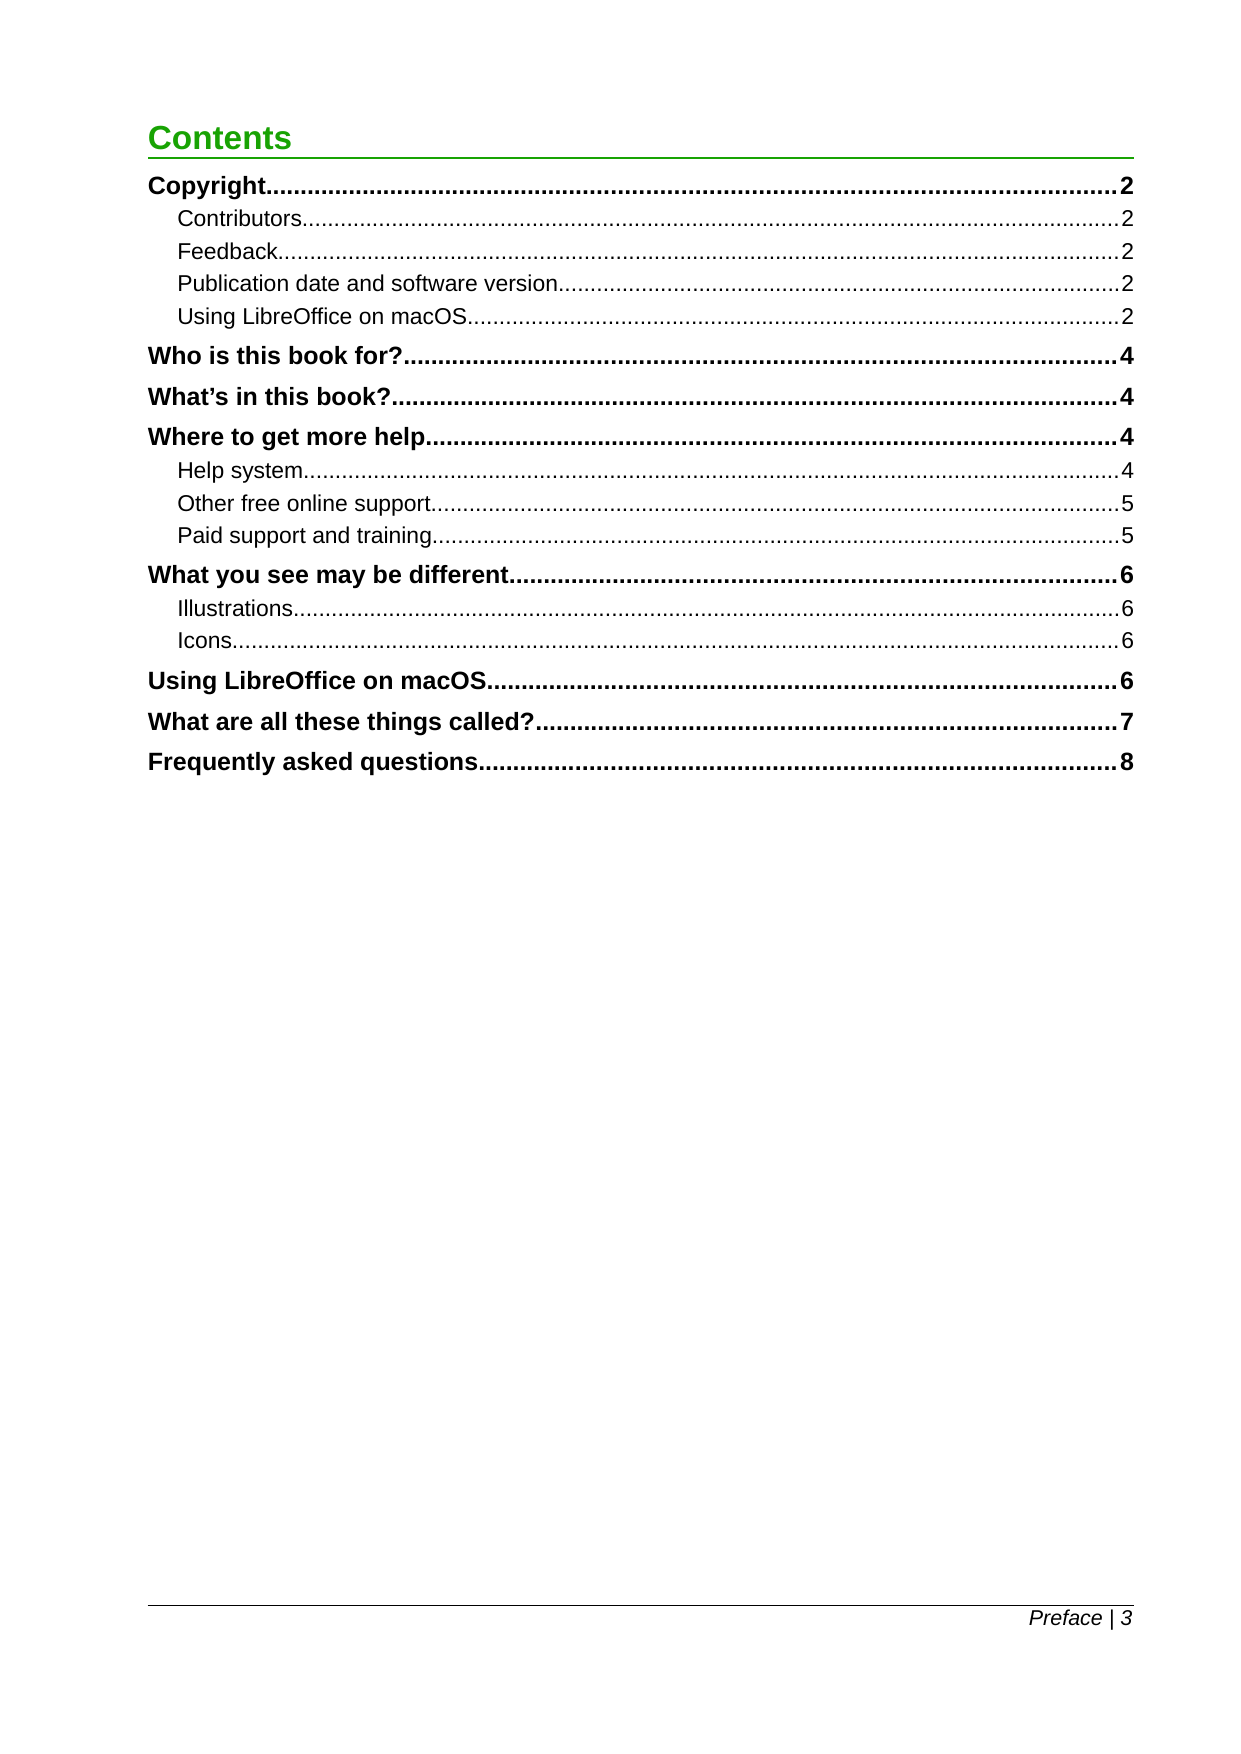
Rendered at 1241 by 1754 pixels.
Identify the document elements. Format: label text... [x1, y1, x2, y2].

text Where to get more help 4 [148, 422, 1134, 451]
text Other free online support 5 [177, 489, 1134, 516]
text Paid support and training 5 [177, 522, 1134, 548]
text Feedback 2 [177, 238, 1134, 264]
text Publication date and software version 2 [177, 270, 1134, 297]
text Using LibreOffice on macOS 2 [177, 303, 1134, 329]
text Frequently asked questions 8 [148, 747, 1134, 776]
text Illustrations 6 [177, 595, 1134, 621]
text Help system 4 [177, 457, 1134, 483]
text What you see may be different 6 [148, 560, 1134, 589]
text Using LibreOffice on macOS 6 [148, 666, 1134, 694]
text Contributors 2 [177, 205, 1134, 232]
subtitle Contents [148, 118, 1134, 157]
text Copyright 2 [148, 171, 1134, 199]
text What are all these things called? 7 [148, 707, 1134, 735]
text Who is this book for? 4 [148, 341, 1134, 370]
text What’s in this book? 4 [148, 382, 1134, 410]
text Icons 6 [177, 627, 1134, 654]
